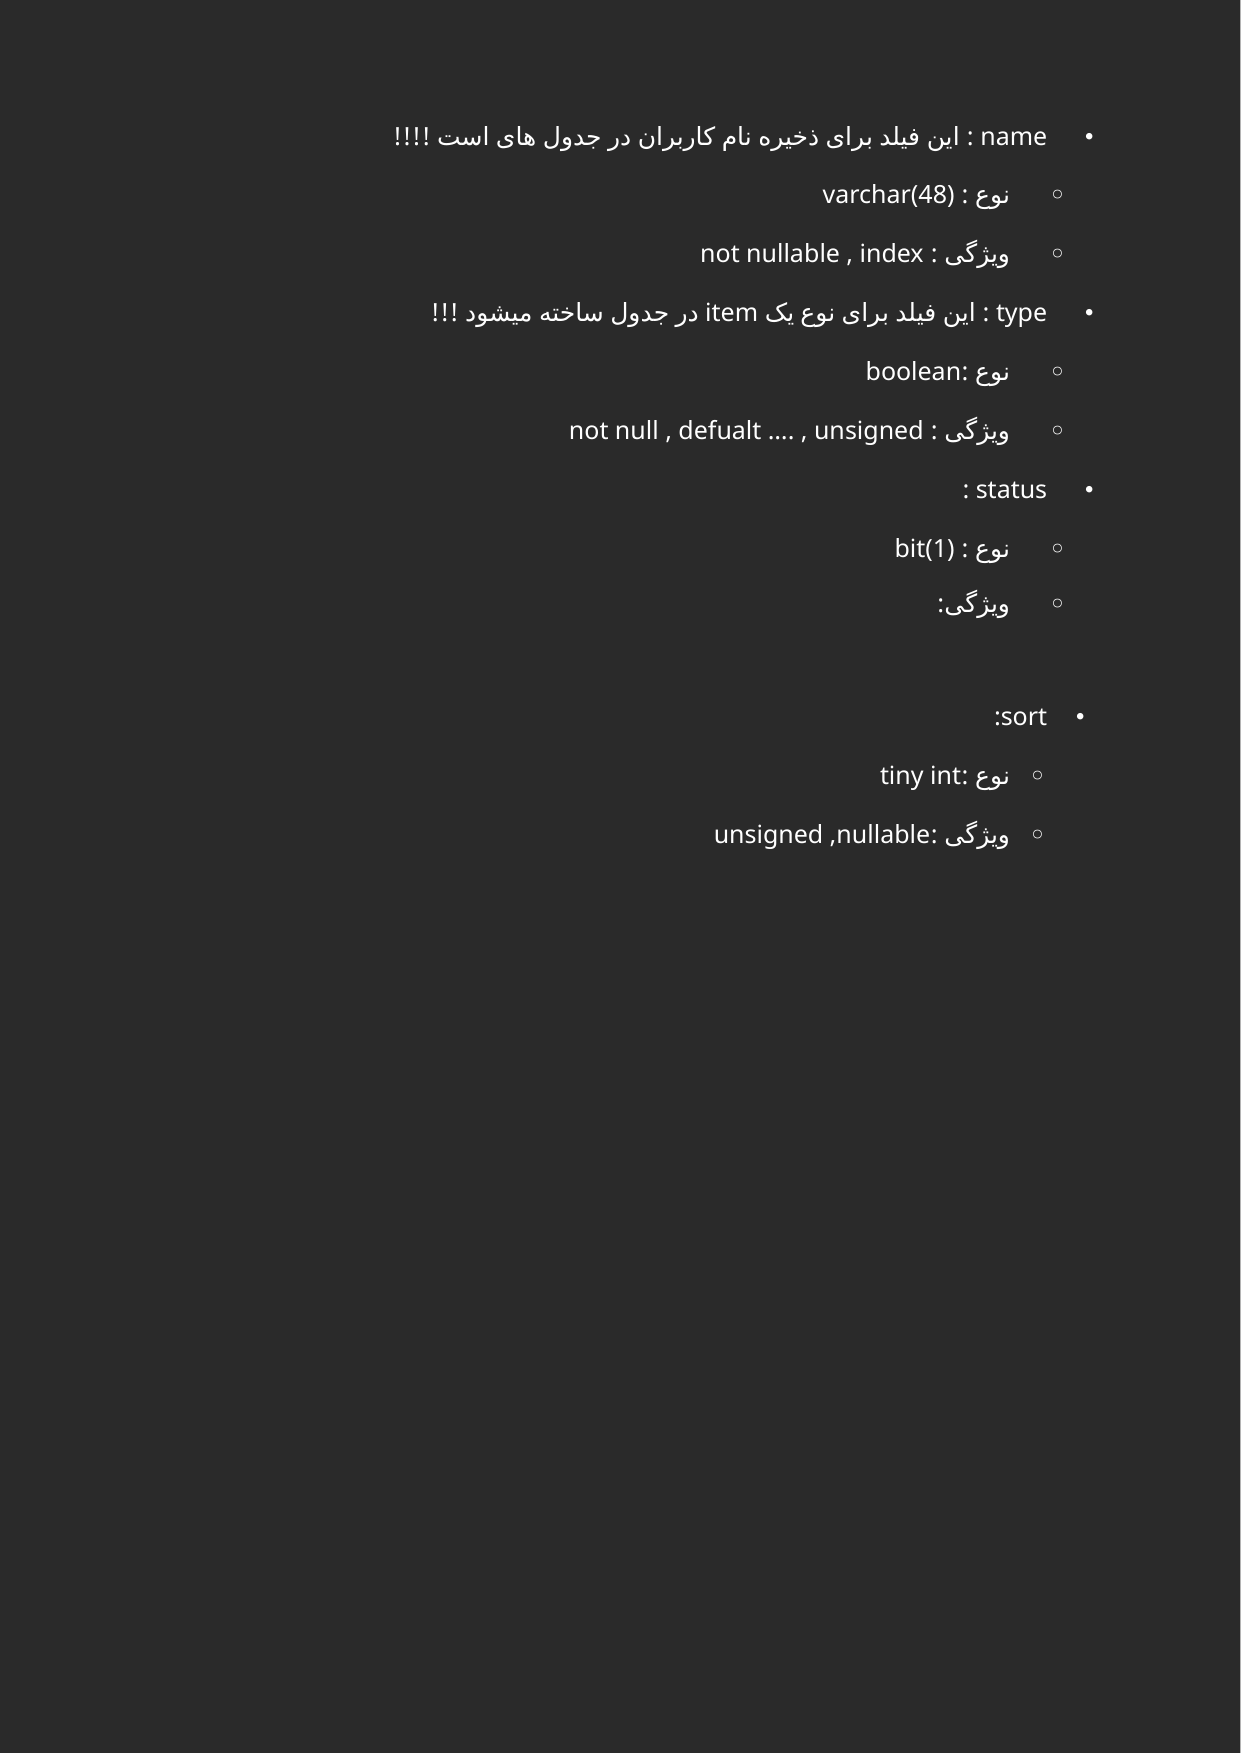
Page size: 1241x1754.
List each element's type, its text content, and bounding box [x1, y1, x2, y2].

list ویژگی : not null , defualt …. , unsigned [118, 413, 1047, 450]
list ویژگی : not nullable , index [118, 236, 1047, 273]
list نوع : bit(1) [118, 531, 1047, 568]
list sort: [118, 699, 1085, 736]
list type : این فیلد برای نوع یک item در جدول ساخته میشود !!! [118, 295, 1085, 332]
list ویژگی: [118, 590, 1047, 622]
list ویژگی :‌unsigned ,nullable [118, 817, 1047, 854]
list نوع : varchar(48) [118, 177, 1047, 214]
list status : [118, 472, 1085, 509]
list نوع :‌boolean [118, 354, 1047, 391]
list name : این فیلد برای ذخیره نام کاربران در جدول های است !!!! [118, 118, 1085, 155]
list نوع :‌tiny int [118, 758, 1047, 795]
